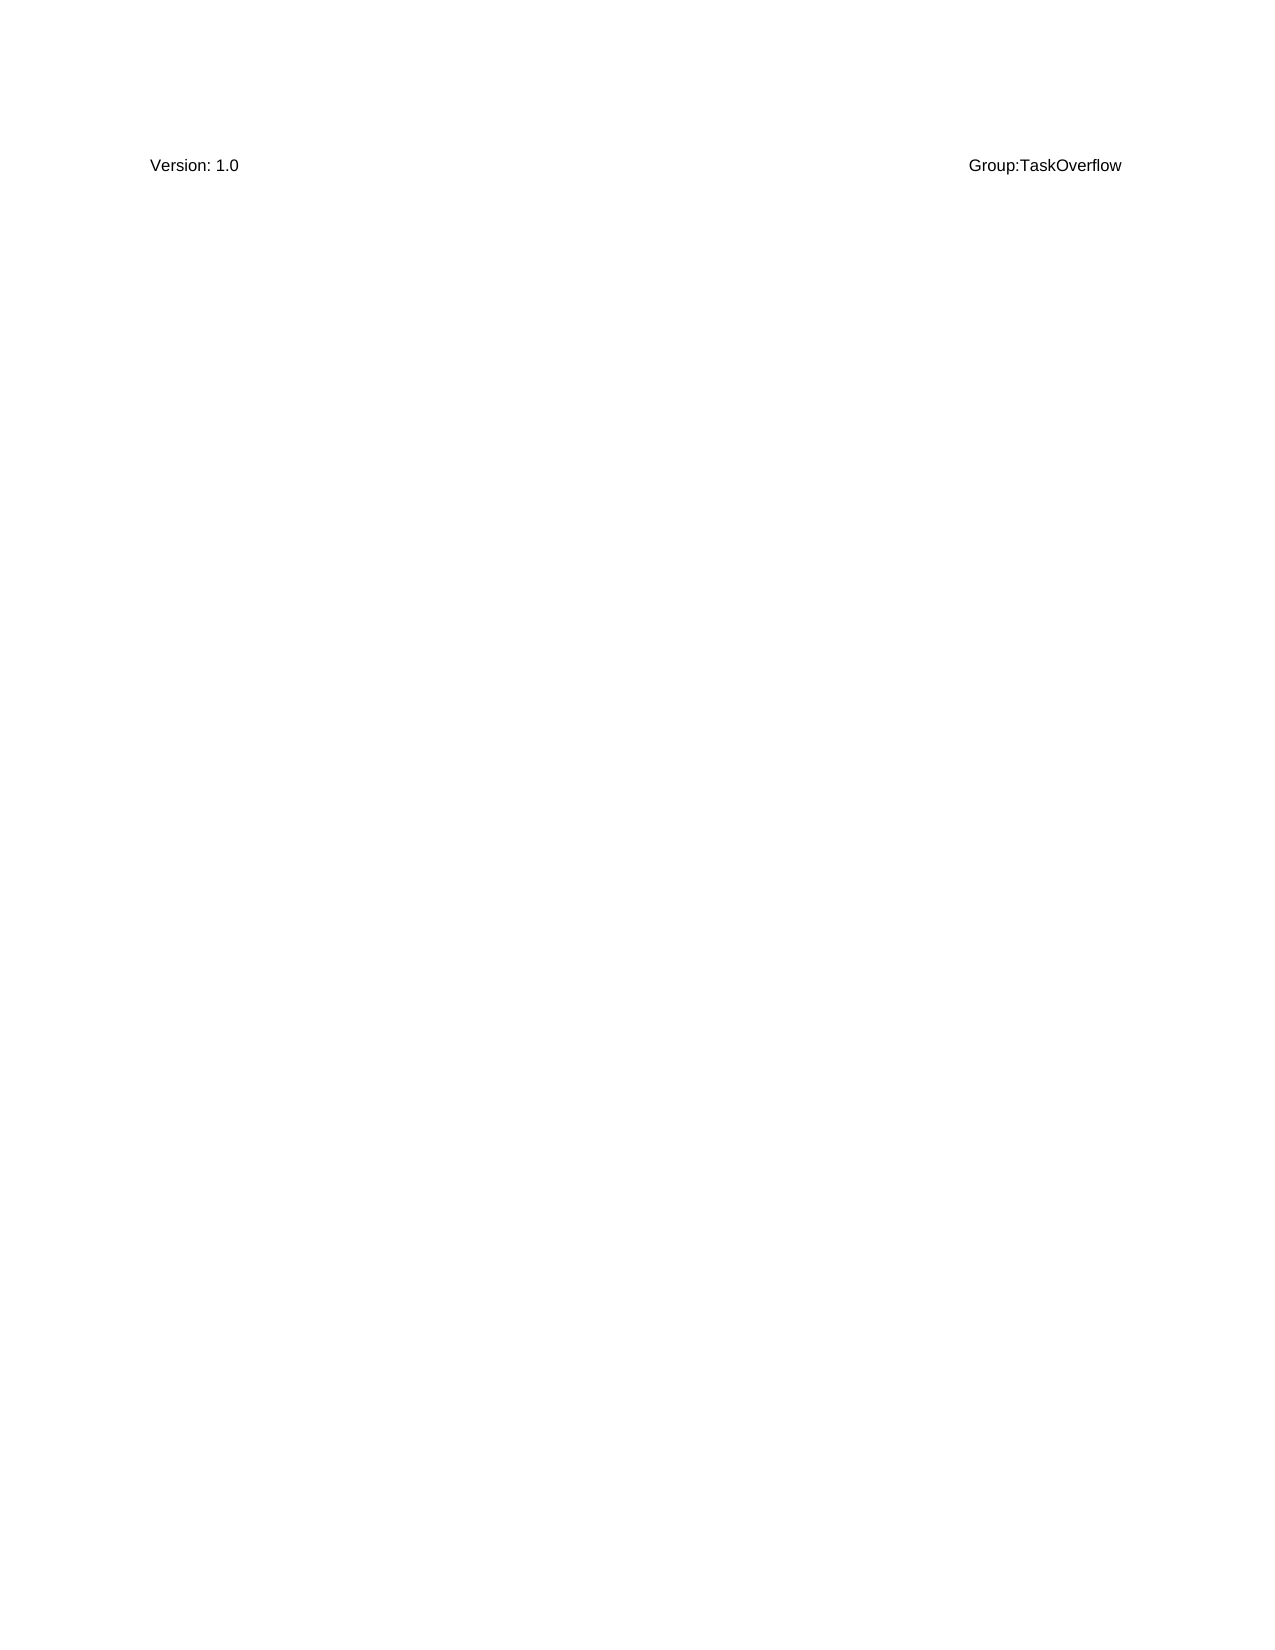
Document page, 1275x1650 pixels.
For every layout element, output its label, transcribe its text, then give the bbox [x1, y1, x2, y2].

text Version: 1.0 Group:TaskOverflow [150, 149, 1125, 177]
